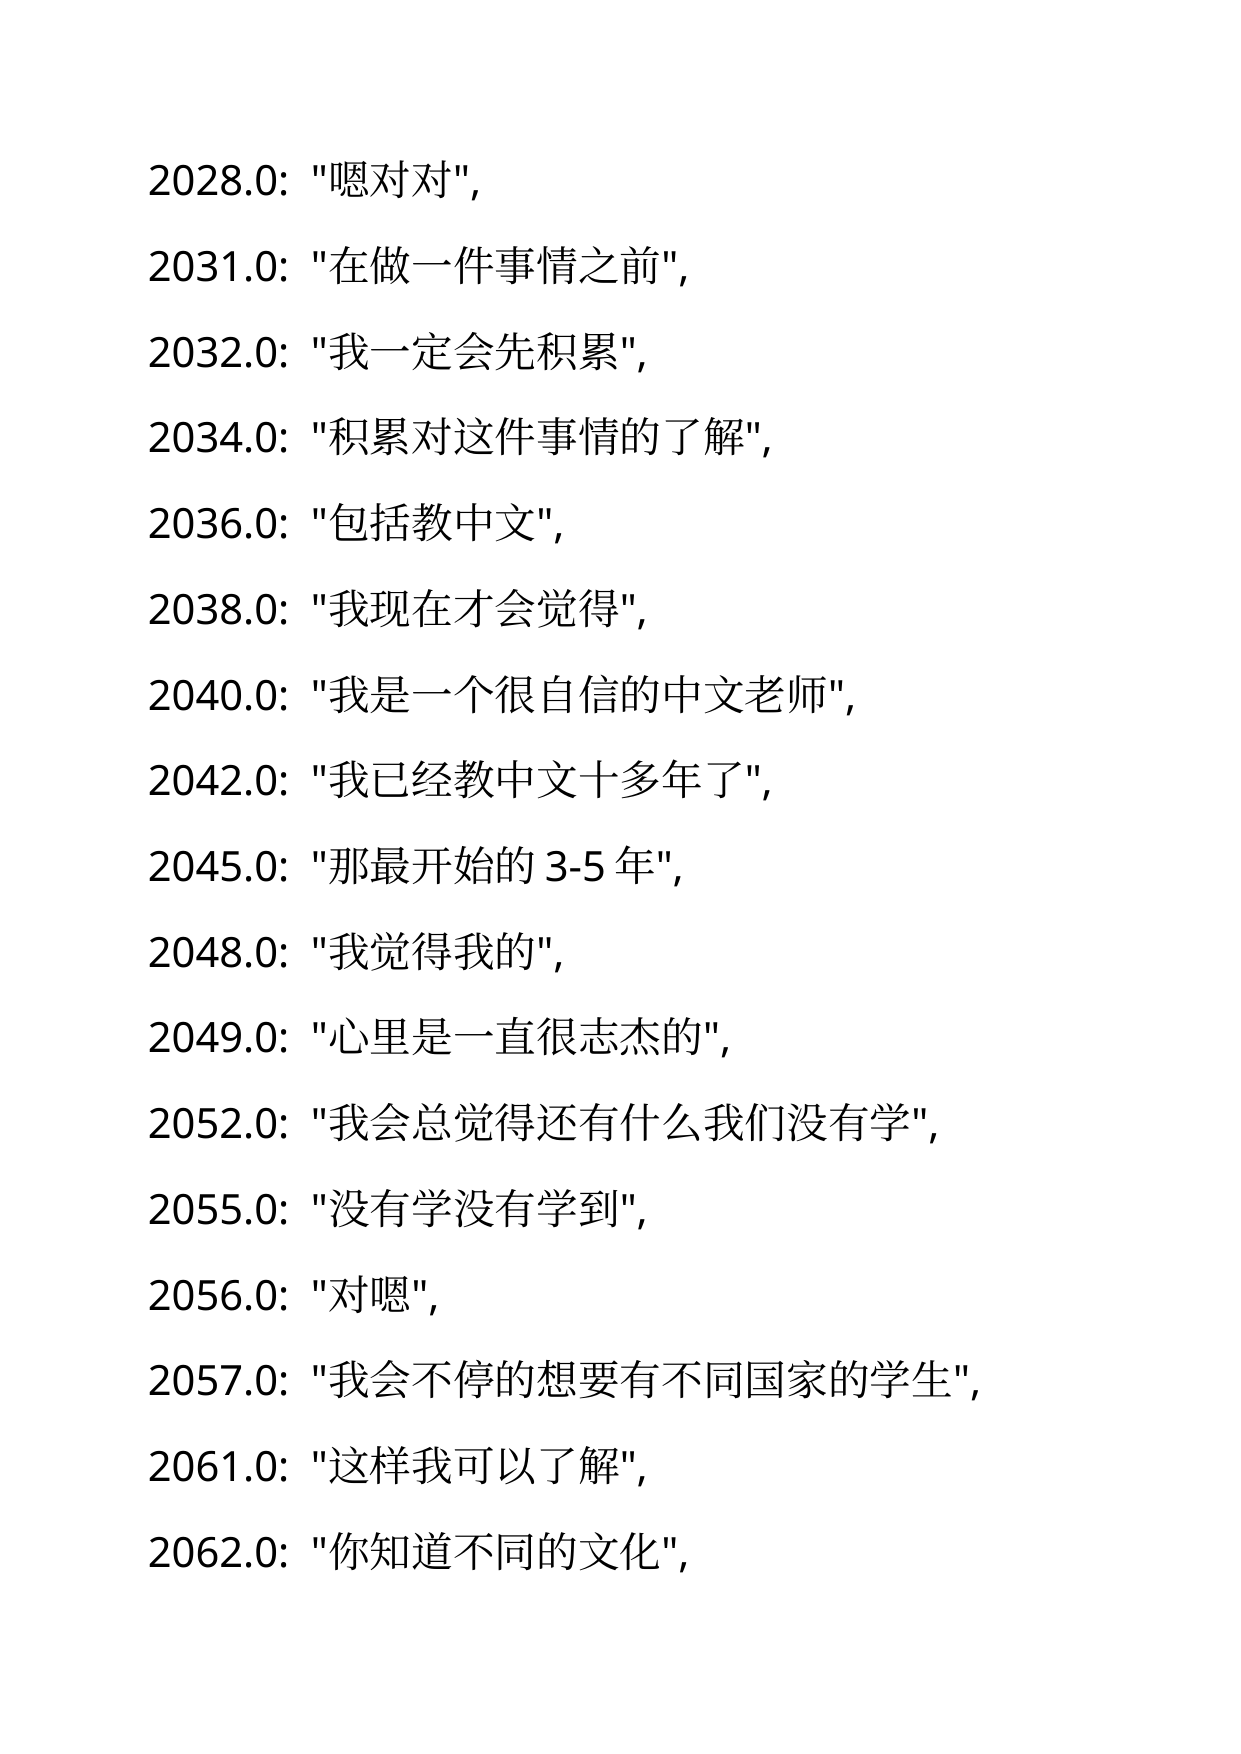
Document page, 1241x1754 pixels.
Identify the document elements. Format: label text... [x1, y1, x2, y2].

text 2048.0: "我觉得我的", [148, 919, 1093, 979]
text 2042.0: "我已经教中文十多年了", [148, 748, 1093, 808]
text 2028.0: "嗯对对", [148, 148, 1093, 208]
text 2045.0: "那最开始的3-5年", [148, 833, 1093, 893]
text 2062.0: "你知道不同的文化", [148, 1519, 1093, 1579]
text 2034.0: "积累对这件事情的了解", [148, 405, 1093, 465]
text 2032.0: "我一定会先积累", [148, 319, 1093, 379]
text 2049.0: "心里是一直很志杰的", [148, 1005, 1093, 1065]
text 2038.0: "我现在才会觉得", [148, 576, 1093, 636]
text 2057.0: "我会不停的想要有不同国家的学生", [148, 1348, 1093, 1408]
text 2061.0: "这样我可以了解", [148, 1433, 1093, 1494]
text 2040.0: "我是一个很自信的中文老师", [148, 662, 1093, 722]
text 2031.0: "在做一件事情之前", [148, 233, 1093, 293]
text 2055.0: "没有学没有学到", [148, 1176, 1093, 1236]
text 2036.0: "包括教中文", [148, 491, 1093, 551]
text 2052.0: "我会总觉得还有什么我们没有学", [148, 1091, 1093, 1151]
text 2056.0: "对嗯", [148, 1262, 1093, 1322]
